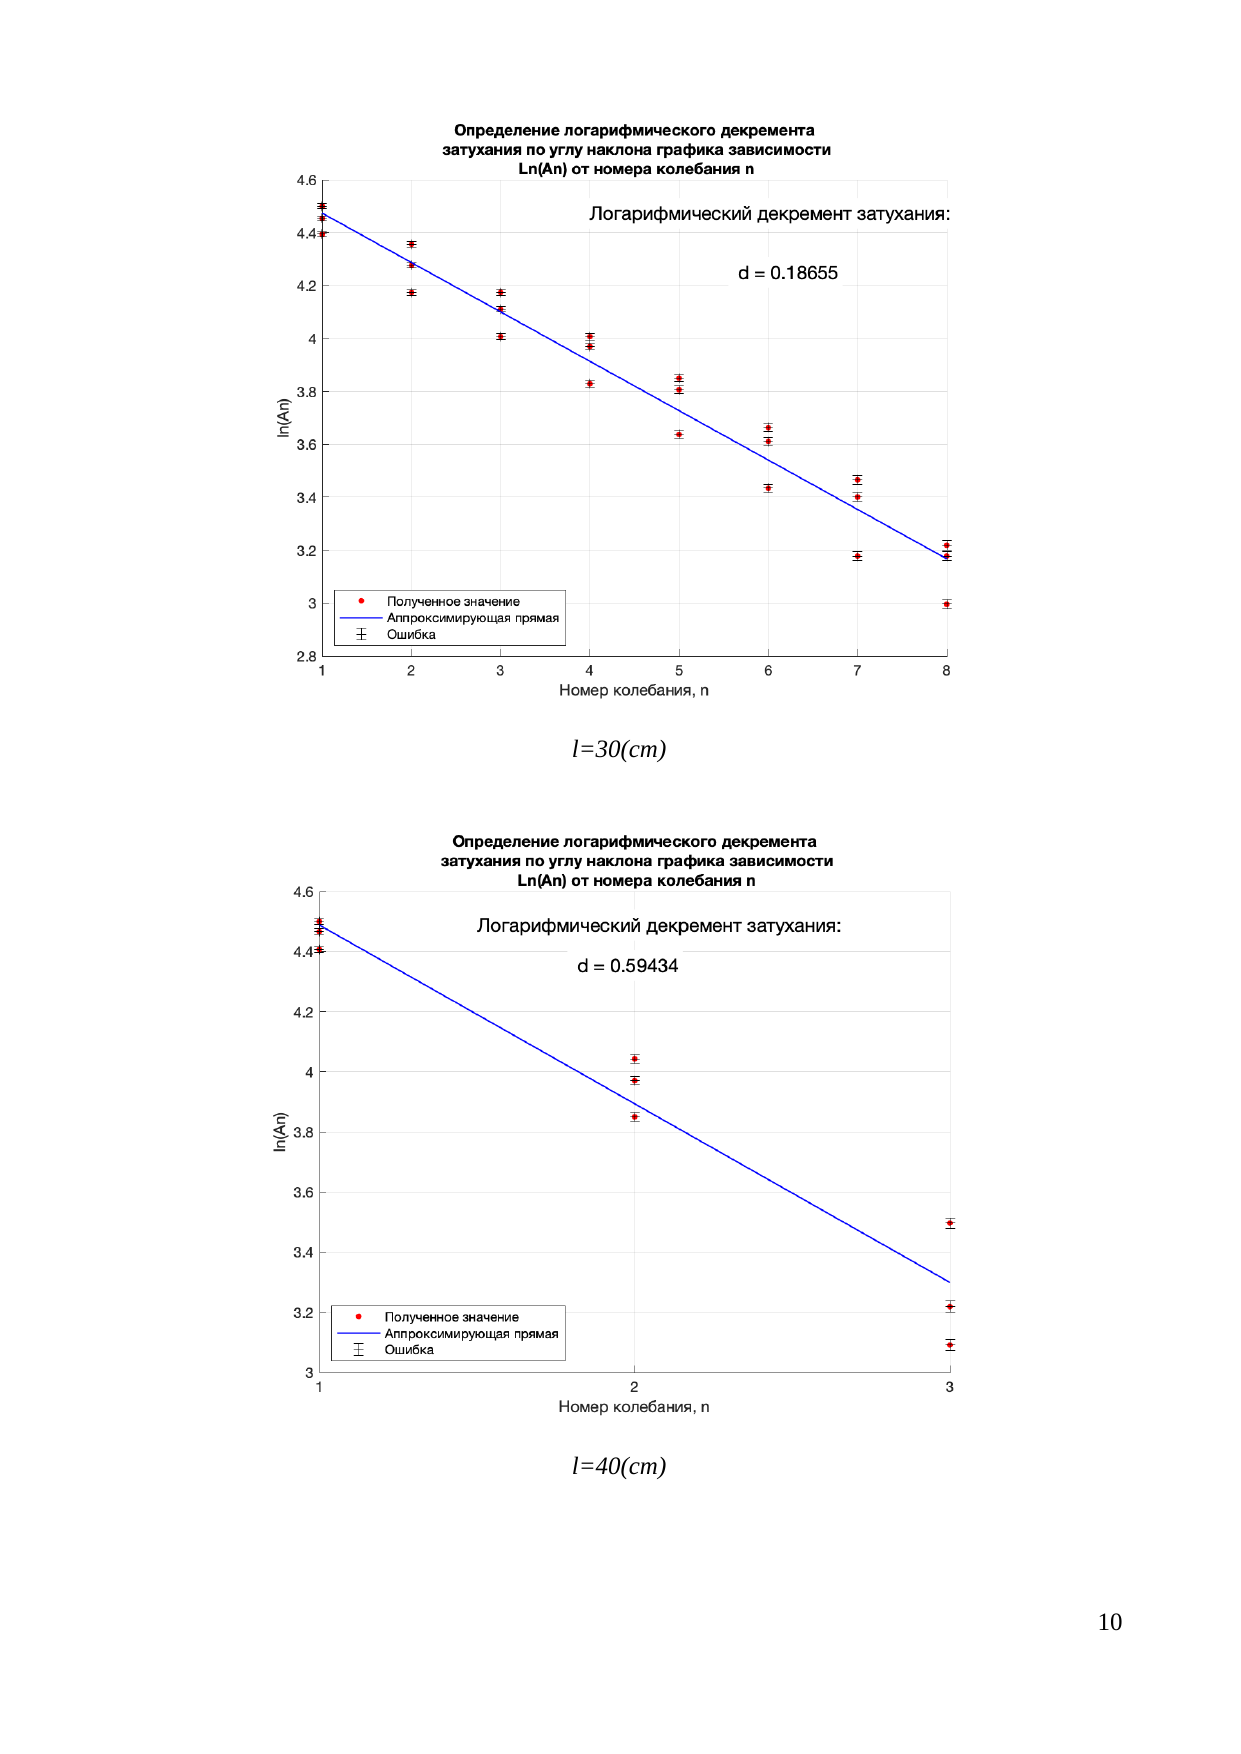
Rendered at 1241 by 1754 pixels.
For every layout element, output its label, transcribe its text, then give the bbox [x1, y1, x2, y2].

text l=40(cm) [118, 1451, 1122, 1480]
text l=30(cm) [118, 734, 1122, 763]
picture [213, 829, 1027, 1439]
picture [217, 118, 1023, 722]
